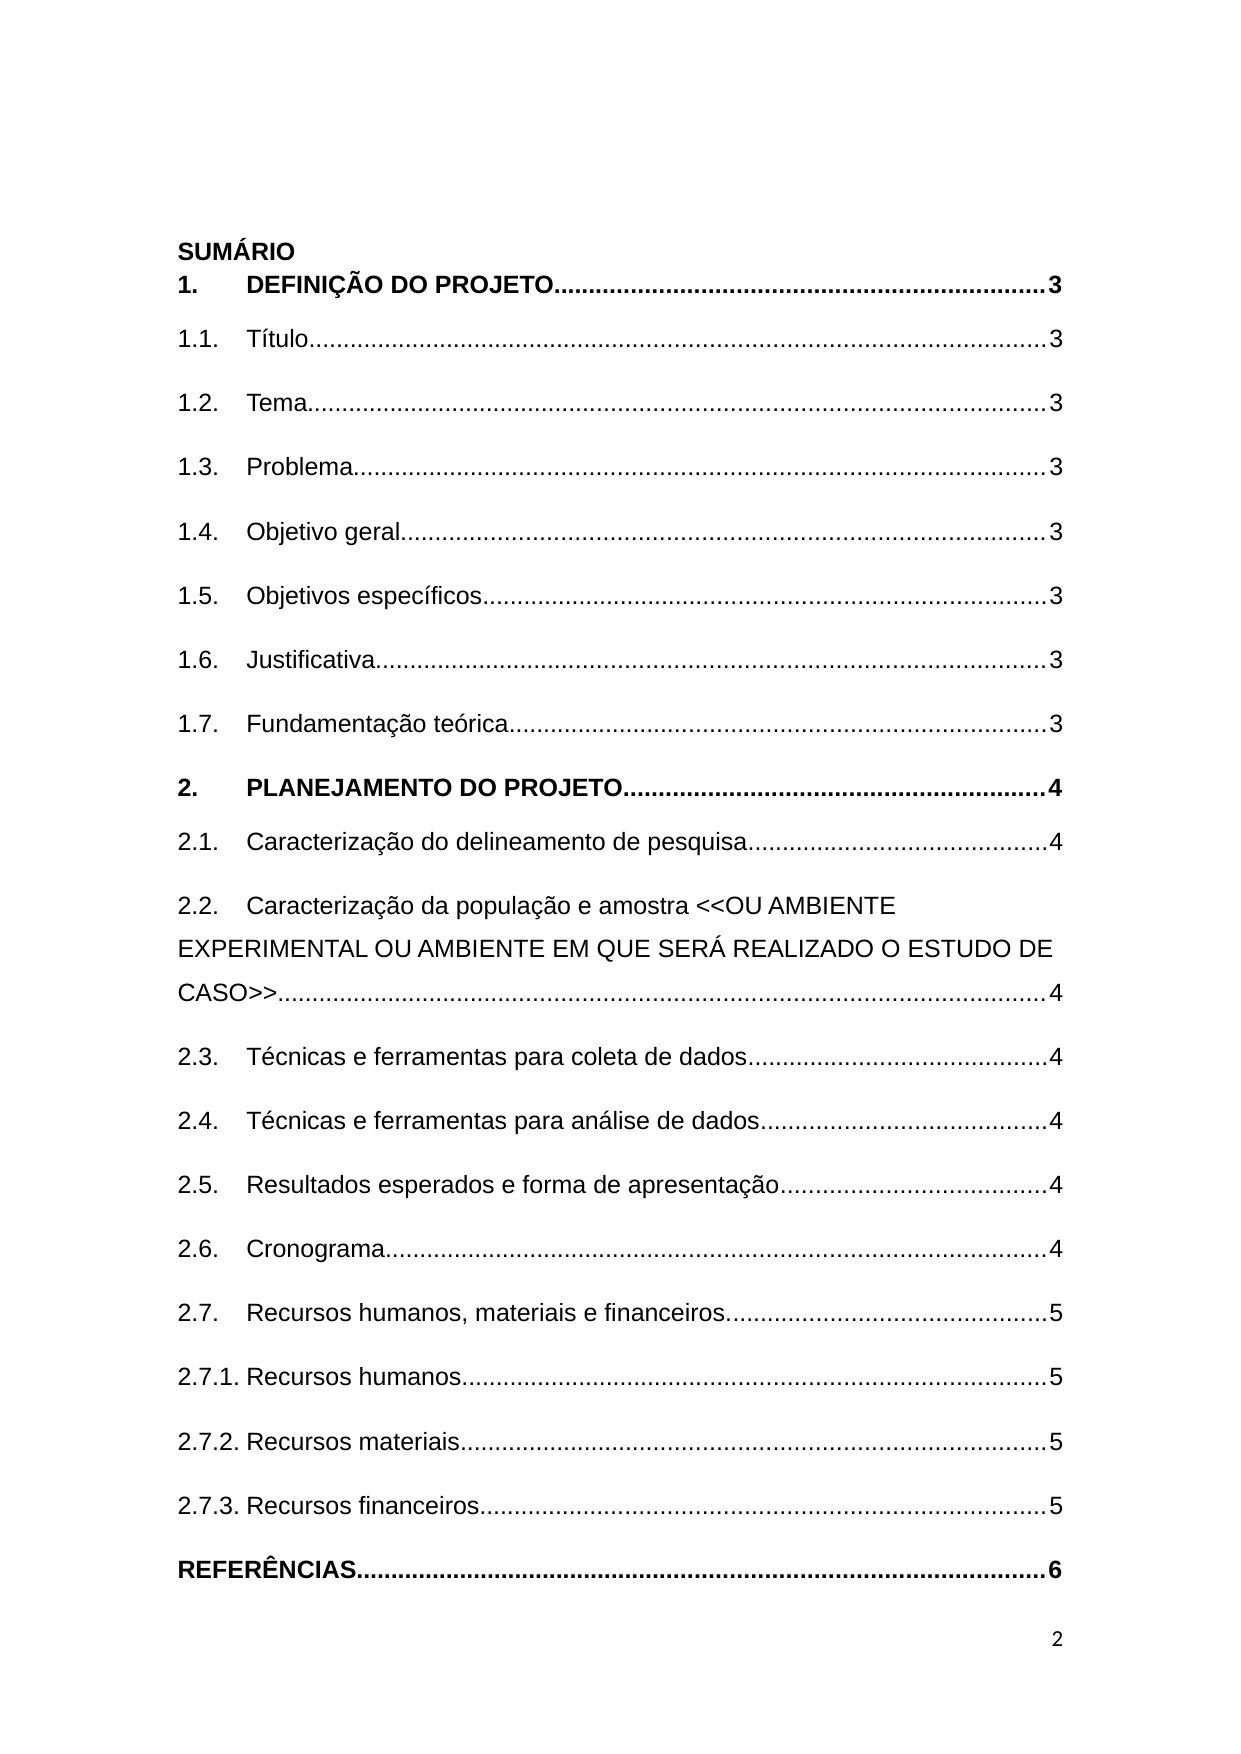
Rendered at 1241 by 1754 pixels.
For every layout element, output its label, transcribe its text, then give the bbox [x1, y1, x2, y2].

text 1. DEFINIÇÃO DO PROJETO 3 [177, 270, 1063, 299]
text 2.4. Técnicas e ferramentas para análise de dados 4 [177, 1106, 1063, 1134]
text 2.7.2. Recursos materiais 5 [177, 1427, 1063, 1455]
text 2.1. Caracterização do delineamento de pesquisa 4 [177, 827, 1063, 856]
text 2.7.3. Recursos financeiros 5 [177, 1491, 1063, 1519]
text 1.6. Justificativa 3 [177, 645, 1063, 674]
text REFERÊNCIAS 6 [177, 1555, 1063, 1584]
text 1.1. Título 3 [177, 324, 1063, 353]
text 1.5. Objetivos específicos 3 [177, 581, 1063, 609]
text 2. PLANEJAMENTO DO PROJETO 4 [177, 773, 1063, 802]
text 2.2. Caracterização da população e amostra <<OU AMBIENTE EXPERIMENTAL OU AMBIENTE EM QUE SERÁ REALIZADO O ESTUDO DE CASO>> 4 [177, 891, 1063, 1006]
text 2.7.1. Recursos humanos 5 [177, 1362, 1063, 1391]
text 2.3. Técnicas e ferramentas para coleta de dados 4 [177, 1042, 1063, 1070]
subtitle SUMÁRIO [177, 237, 1063, 266]
text 1.4. Objetivo geral 3 [177, 517, 1063, 545]
text 1.7. Fundamentação teórica 3 [177, 709, 1063, 738]
text 2.7. Recursos humanos, materiais e financeiros. 5 [177, 1298, 1063, 1327]
text 1.2. Tema 3 [177, 388, 1063, 417]
text 2.6. Cronograma 4 [177, 1234, 1063, 1263]
text 1.3. Problema 3 [177, 452, 1063, 481]
text 2.5. Resultados esperados e forma de apresentação 4 [177, 1170, 1063, 1199]
